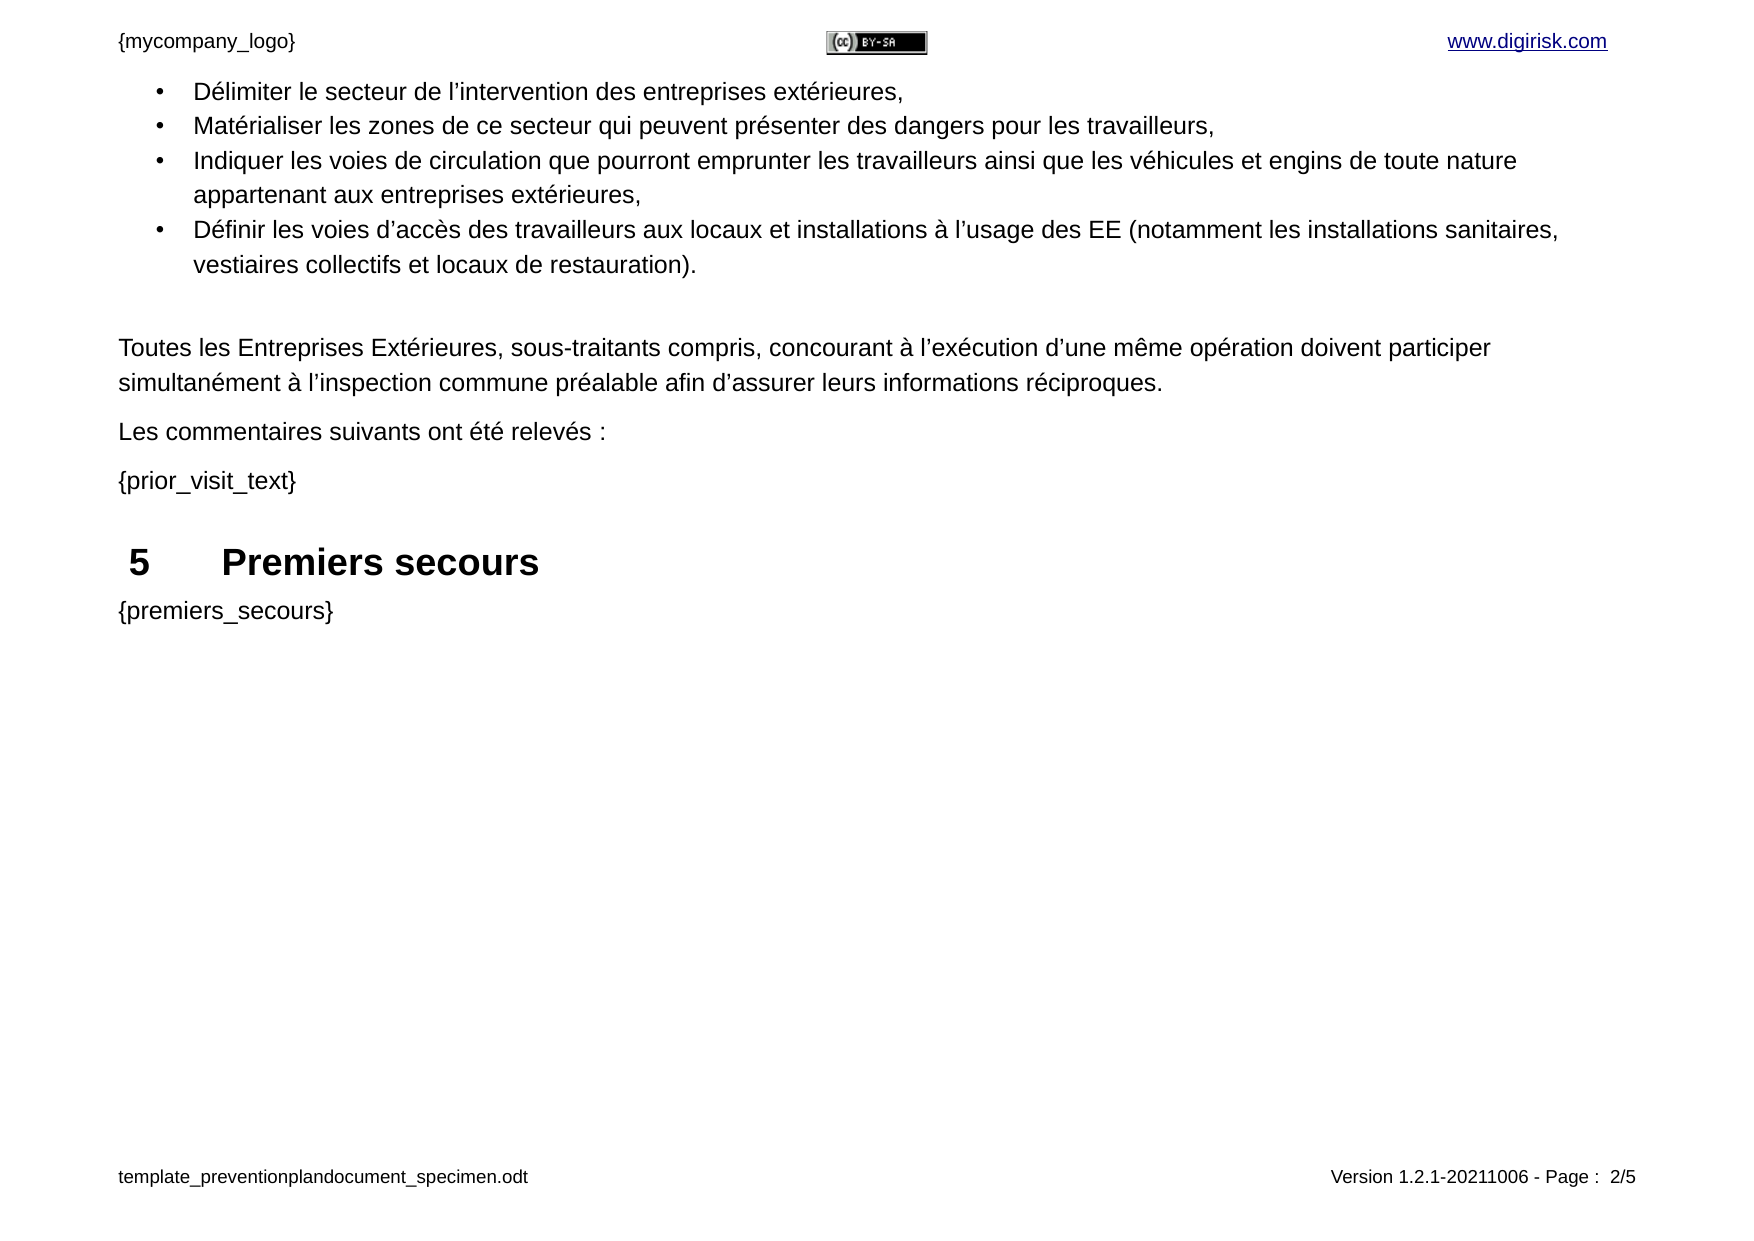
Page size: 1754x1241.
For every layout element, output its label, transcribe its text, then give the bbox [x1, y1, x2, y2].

list Définir les voies d’accès des travailleurs aux locaux et installations à l’usage des EE (notamment les installations sanitaires, vestiaires collectifs et locaux de restauration). [156, 215, 1636, 278]
text Toutes les Entreprises Extérieures, sous-traitants compris, concourant à l’exécution d’une même opération doivent participer simultanément à l’inspection commune préalable afin d’assurer leurs informations réciproques. [118, 333, 1636, 396]
picture [826, 31, 928, 55]
subtitle Premiers secours [118, 540, 1636, 583]
text {premiers_secours} [118, 596, 1636, 625]
text Les commentaires suivants ont été relevés : [118, 417, 1636, 445]
list Matérialiser les zones de ce secteur qui peuvent présenter des dangers pour les travailleurs, [156, 111, 1636, 140]
text {prior_visit_text} [118, 466, 1636, 494]
list Indiquer les voies de circulation que pourront emprunter les travailleurs ainsi que les véhicules et engins de toute nature appartenant aux entreprises extérieures, [156, 146, 1636, 209]
list Délimiter le secteur de l’intervention des entreprises extérieures, [156, 77, 1636, 106]
